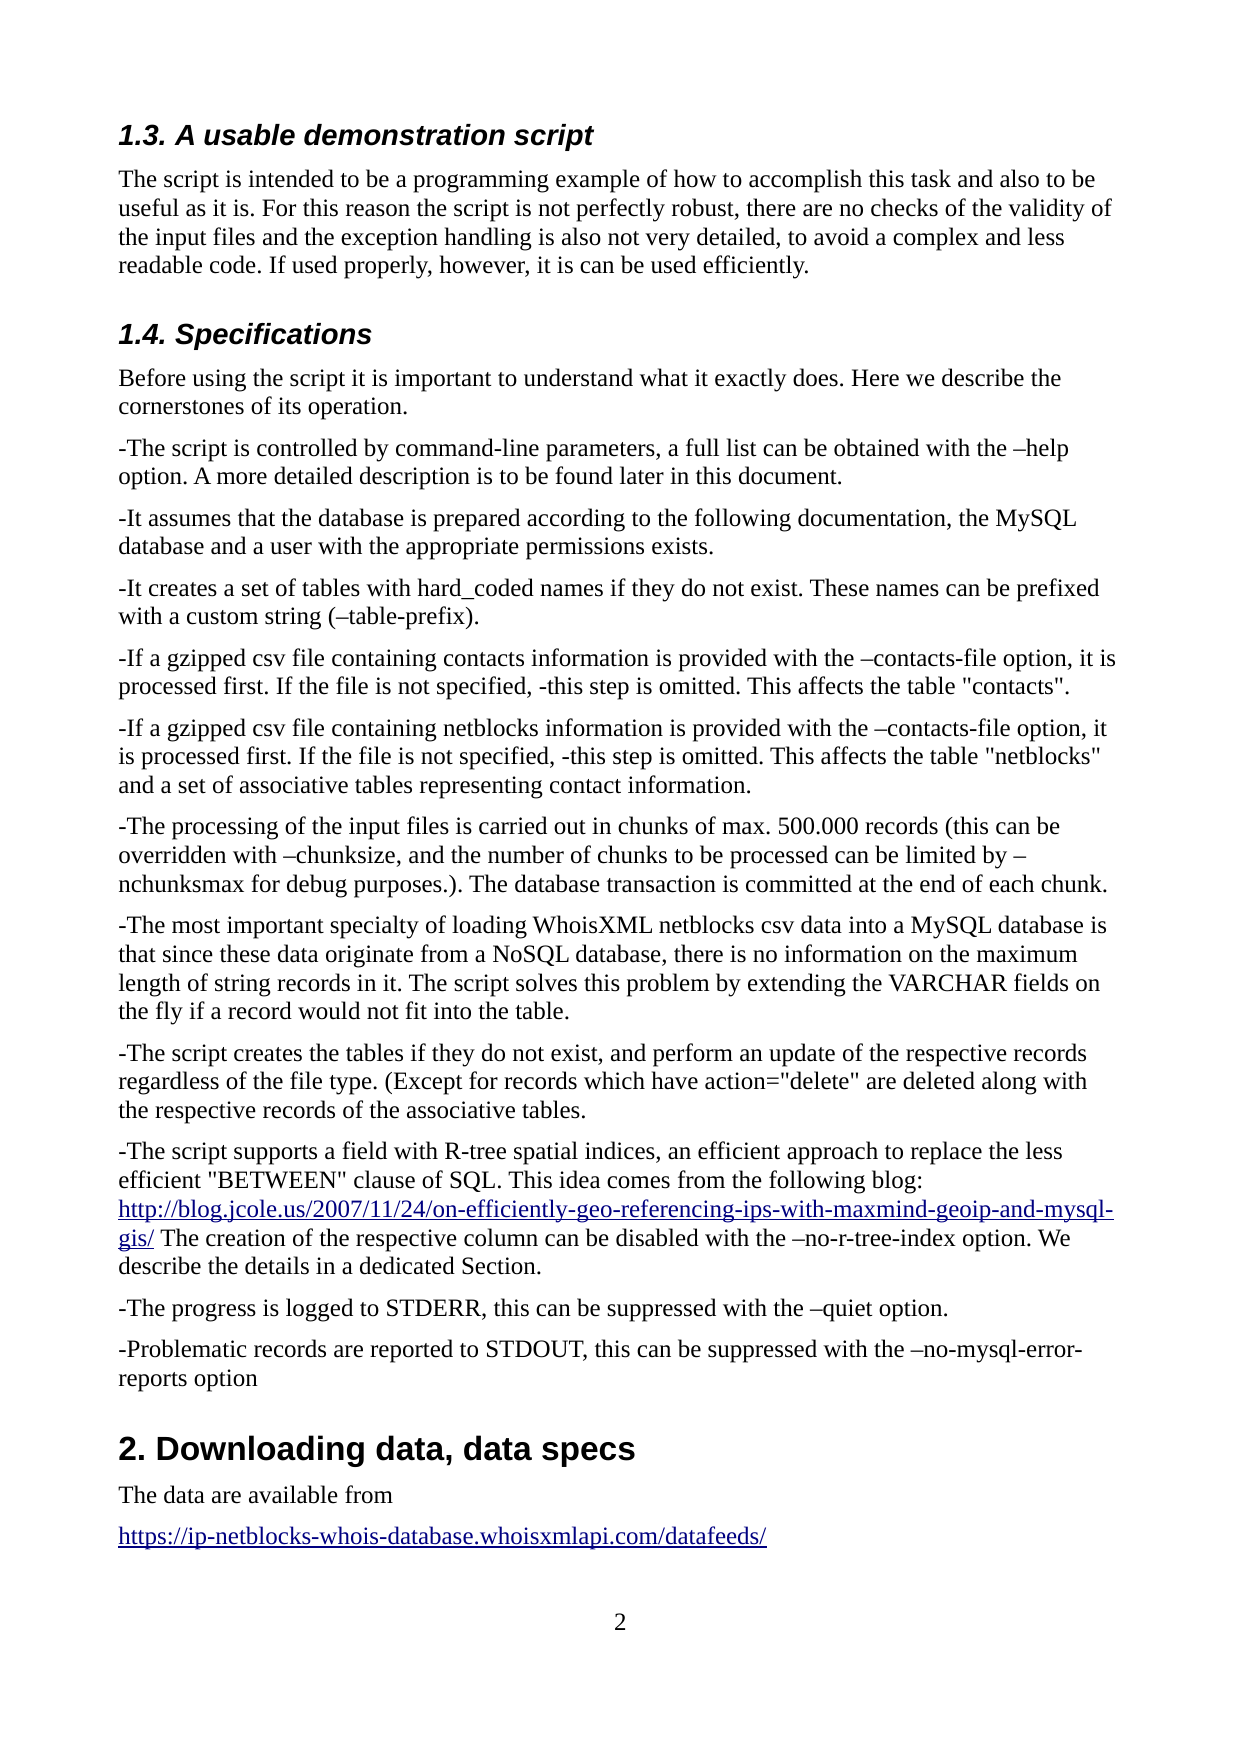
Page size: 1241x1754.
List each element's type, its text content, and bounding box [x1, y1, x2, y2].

text -The script creates the tables if they do not exist, and perform an update of the respective records regardless of the file type. (Except for records which have action="delete" are deleted along with the respective records of the associative tables. [118, 1038, 1122, 1124]
text -It creates a set of tables with hard_coded names if they do not exist. These names can be prefixed with a custom string (–table-prefix). [118, 573, 1122, 630]
subtitle Downloading data, data specs [118, 1429, 1122, 1468]
subtitle A usable demonstration script [118, 118, 1122, 152]
text The script is intended to be a programming example of how to accomplish this task and also to be useful as it is. For this reason the script is not perfectly robust, there are no checks of the validity of the input files and the exception handling is also not very detailed, to avoid a complex and less readable code. If used properly, however, it is can be used efficiently. [118, 164, 1122, 279]
text https://ip-netblocks-whois-database.whoisxmlapi.com/datafeeds/ [118, 1521, 1122, 1550]
text -It assumes that the database is prepared according to the following documentation, the MySQL database and a user with the appropriate permissions exists. [118, 503, 1122, 560]
text -The processing of the input files is carried out in chunks of max. 500.000 records (this can be overridden with –chunksize, and the number of chunks to be processed can be limited by –nchunksmax for debug purposes.). The database transaction is committed at the end of each chunk. [118, 811, 1122, 898]
text -If a gzipped csv file containing contacts information is provided with the –contacts-file option, it is processed first. If the file is not specified, -this step is omitted. This affects the table "contacts". [118, 643, 1122, 700]
text Before using the script it is important to understand what it exactly does. Here we describe the cornerstones of its operation. [118, 363, 1122, 420]
text -The script supports a field with R-tree spatial indices, an efficient approach to replace the less efficient "BETWEEN" clause of SQL. This idea comes from the following blog: http://blog.jcole.us/2007/11/24/on-efficiently-geo-referencing-ips-with-maxmind-geoip-and-mysql-gis/ The creation of the respective column can be disabled with the –no-r-tree-index option. We describe the details in a dedicated Section. [118, 1136, 1122, 1280]
text -The progress is logged to STDERR, this can be suppressed with the –quiet option. [118, 1293, 1122, 1321]
text -If a gzipped csv file containing netblocks information is provided with the –contacts-file option, it is processed first. If the file is not specified, -this step is omitted. This affects the table "netblocks" and a set of associative tables representing contact information. [118, 713, 1122, 799]
text -The script is controlled by command-line parameters, a full list can be obtained with the –help option. A more detailed description is to be found later in this document. [118, 433, 1122, 490]
text -The most important specialty of loading WhoisXML netblocks csv data into a MySQL database is that since these data originate from a NoSQL database, there is no information on the maximum length of string records in it. The script solves this problem by extending the VARCHAR fields on the fly if a record would not fit into the table. [118, 910, 1122, 1025]
text The data are available from [118, 1480, 1122, 1509]
subtitle Specifications [118, 317, 1122, 350]
text -Problematic records are reported to STDOUT, this can be suppressed with the –no-mysql-error-reports option [118, 1334, 1122, 1391]
